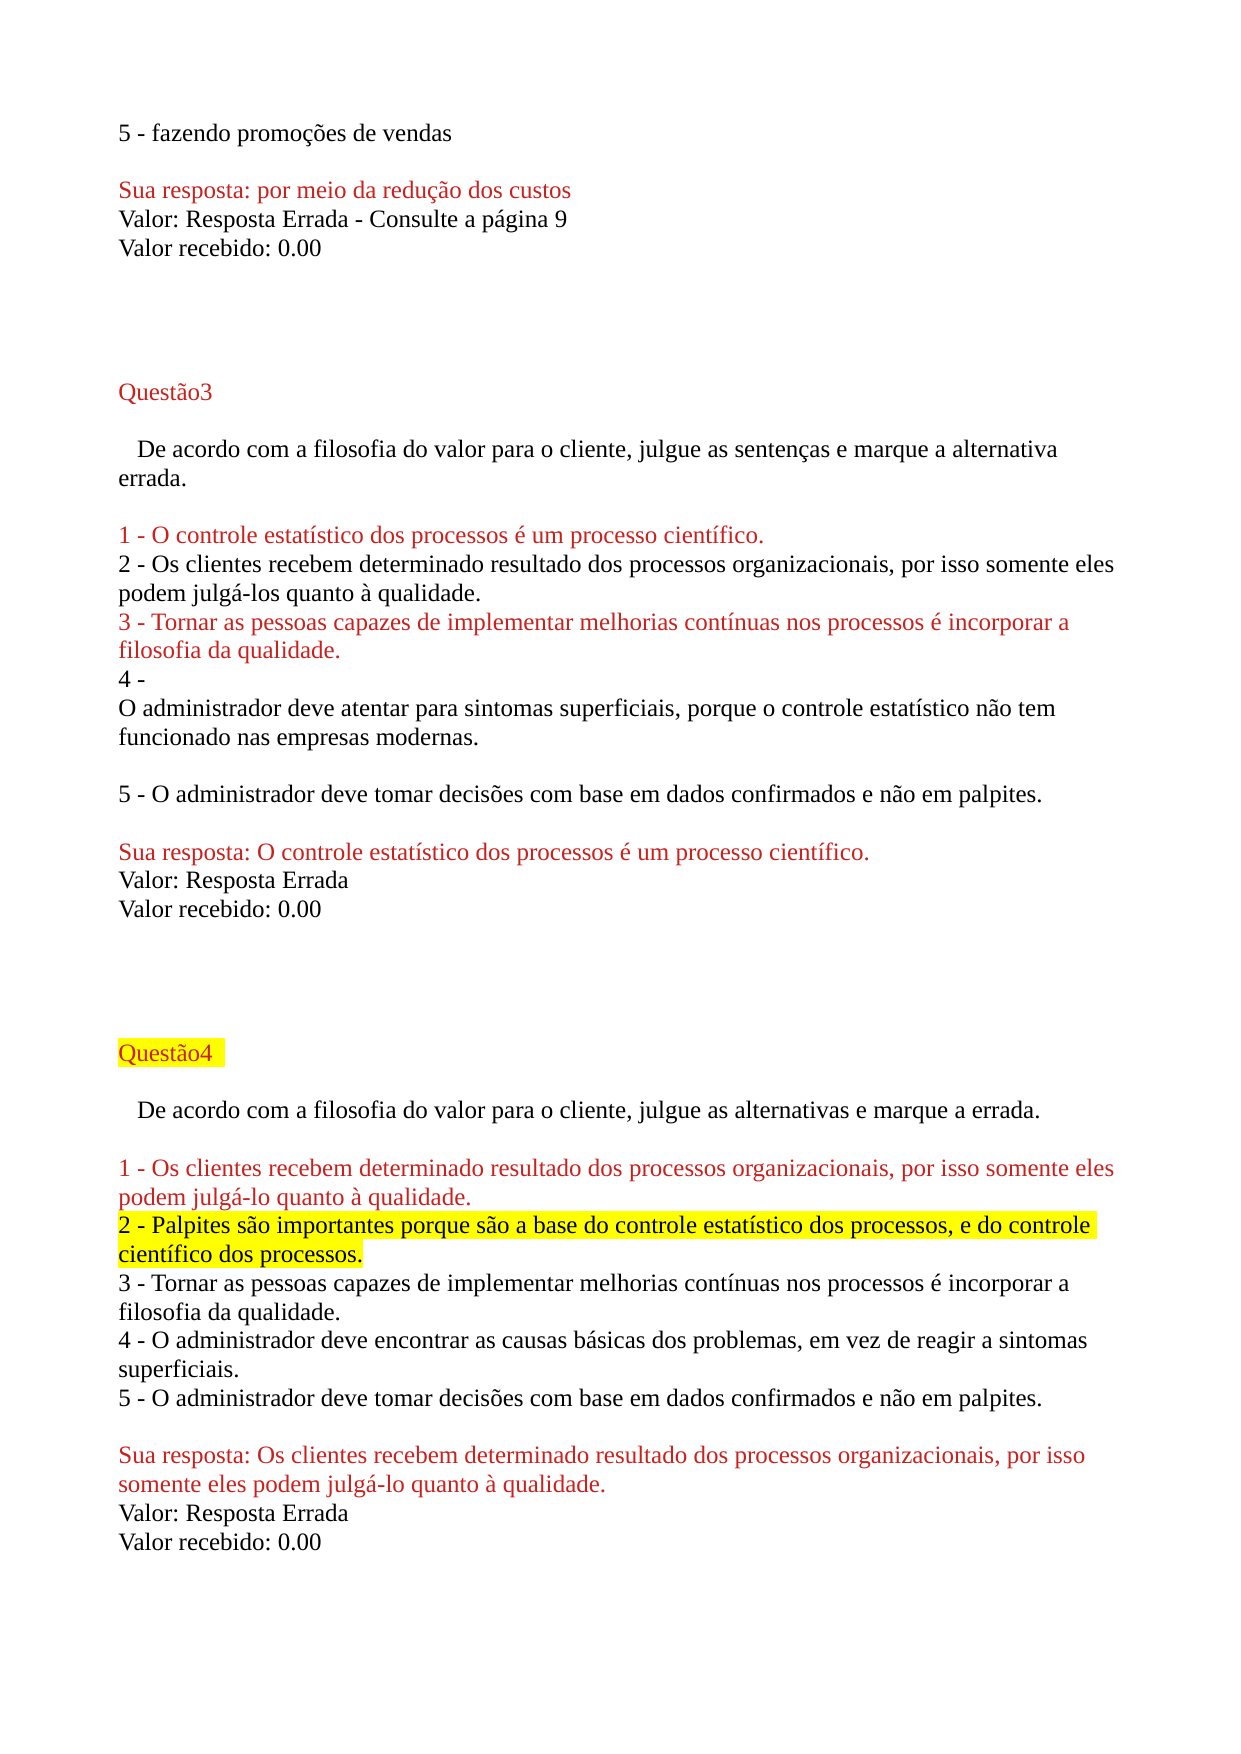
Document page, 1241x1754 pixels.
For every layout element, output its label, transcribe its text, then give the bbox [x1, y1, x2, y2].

text 5 - fazendo promoções de vendas [118, 118, 1122, 147]
text Valor recebido: 0.00 [118, 894, 1122, 923]
text Valor recebido: 0.00 [118, 233, 1122, 262]
text Sua resposta: Os clientes recebem determinado resultado dos processos organizacionais, por isso somente eles podem julgá-lo quanto à qualidade. [118, 1441, 1122, 1498]
text 3 - Tornar as pessoas capazes de implementar melhorias contínuas nos processos é incorporar a filosofia da qualidade. [118, 1268, 1122, 1326]
text 5 - O administrador deve tomar decisões com base em dados confirmados e não em palpites. [118, 779, 1122, 808]
text 1 - Os clientes recebem determinado resultado dos processos organizacionais, por isso somente eles podem julgá-lo quanto à qualidade. [118, 1153, 1122, 1211]
text Sua resposta: por meio da redução dos custos [118, 176, 1122, 204]
text 2 - Palpites são importantes porque são a base do controle estatístico dos processos, e do controle científico dos processos. [118, 1211, 1122, 1268]
text 4 - O administrador deve encontrar as causas básicas dos problemas, em vez de reagir a sintomas superficiais. [118, 1326, 1122, 1383]
text Questão4 [118, 1038, 1122, 1067]
text Valor: Resposta Errada [118, 1498, 1122, 1527]
text 5 - O administrador deve tomar decisões com base em dados confirmados e não em palpites. [118, 1383, 1122, 1412]
text 1 - O controle estatístico dos processos é um processo científico. [118, 521, 1122, 549]
text Valor: Resposta Errada - Consulte a página 9 [118, 204, 1122, 233]
text O administrador deve atentar para sintomas superficiais, porque o controle estatístico não tem funcionado nas empresas modernas. [118, 693, 1122, 751]
text 4 - [118, 664, 1122, 693]
text 2 - Os clientes recebem determinado resultado dos processos organizacionais, por isso somente eles podem julgá-los quanto à qualidade. [118, 549, 1122, 607]
text De acordo com a filosofia do valor para o cliente, julgue as alternativas e marque a errada. [118, 1096, 1122, 1124]
text Valor recebido: 0.00 [118, 1527, 1122, 1556]
text Valor: Resposta Errada [118, 866, 1122, 894]
text De acordo com a filosofia do valor para o cliente, julgue as sentenças e marque a alternativa errada. [118, 434, 1122, 492]
text Questão3 [118, 377, 1122, 406]
text 3 - Tornar as pessoas capazes de implementar melhorias contínuas nos processos é incorporar a filosofia da qualidade. [118, 607, 1122, 664]
text Sua resposta: O controle estatístico dos processos é um processo científico. [118, 837, 1122, 866]
